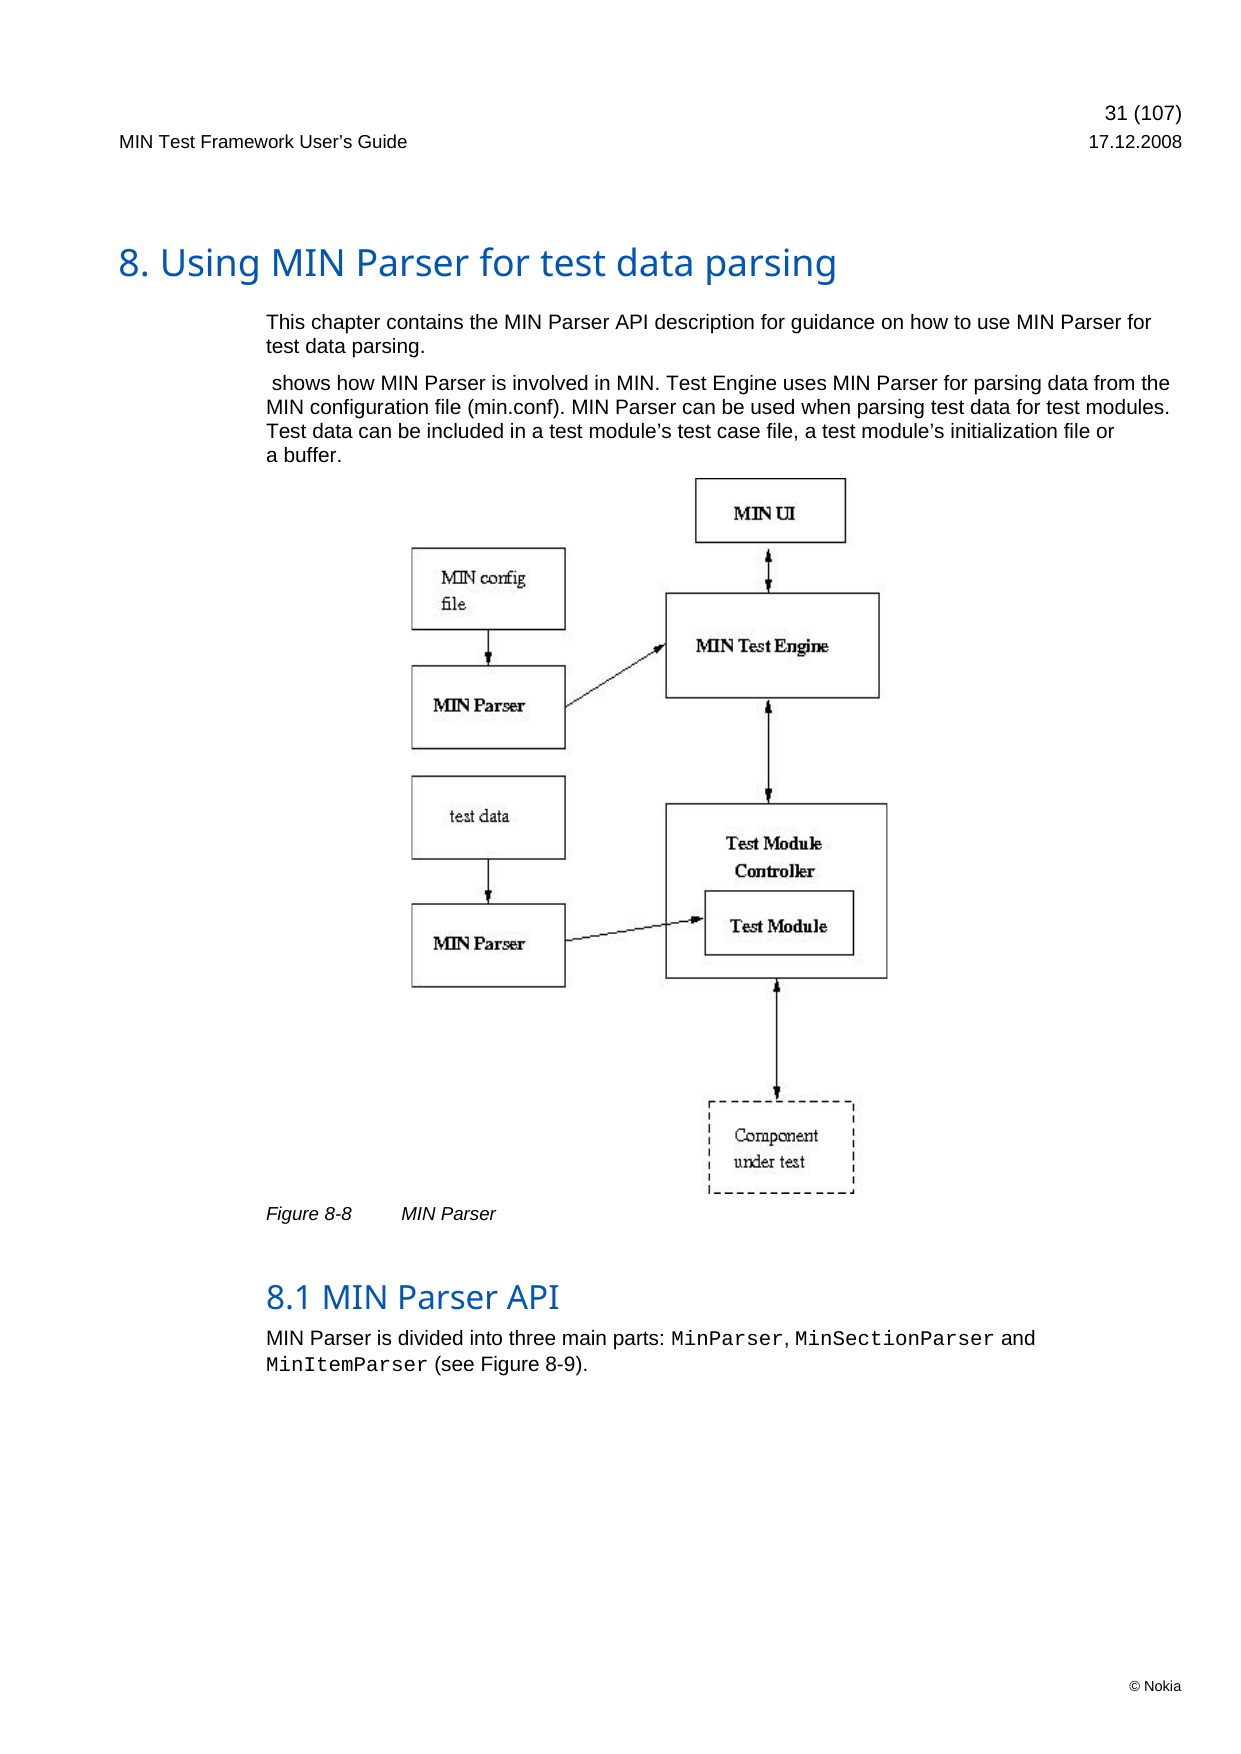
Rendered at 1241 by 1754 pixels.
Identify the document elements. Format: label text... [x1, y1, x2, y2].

subtitle MIN Parser API [266, 1274, 1181, 1319]
subtitle Using MIN Parser for test data parsing [118, 236, 1181, 287]
text Figure 8-8 MIN Parser [266, 1203, 1181, 1224]
text shows how MIN Parser is involved in MIN. Test Engine uses MIN Parser for parsing data from the MIN configuration file (min.conf). MIN Parser can be used when parsing test data for test modules. Test data can be included in a test module’s test case file, a test module’s initialization file or a buffer. [266, 371, 1181, 466]
text MIN Parser is divided into three main parts: MinParser, MinSectionParser and MinItemParser (see Figure 8-9). [266, 1326, 1181, 1377]
picture [411, 478, 888, 1194]
text This chapter contains the MIN Parser API description for guidance on how to use MIN Parser for test data parsing. [266, 310, 1181, 358]
